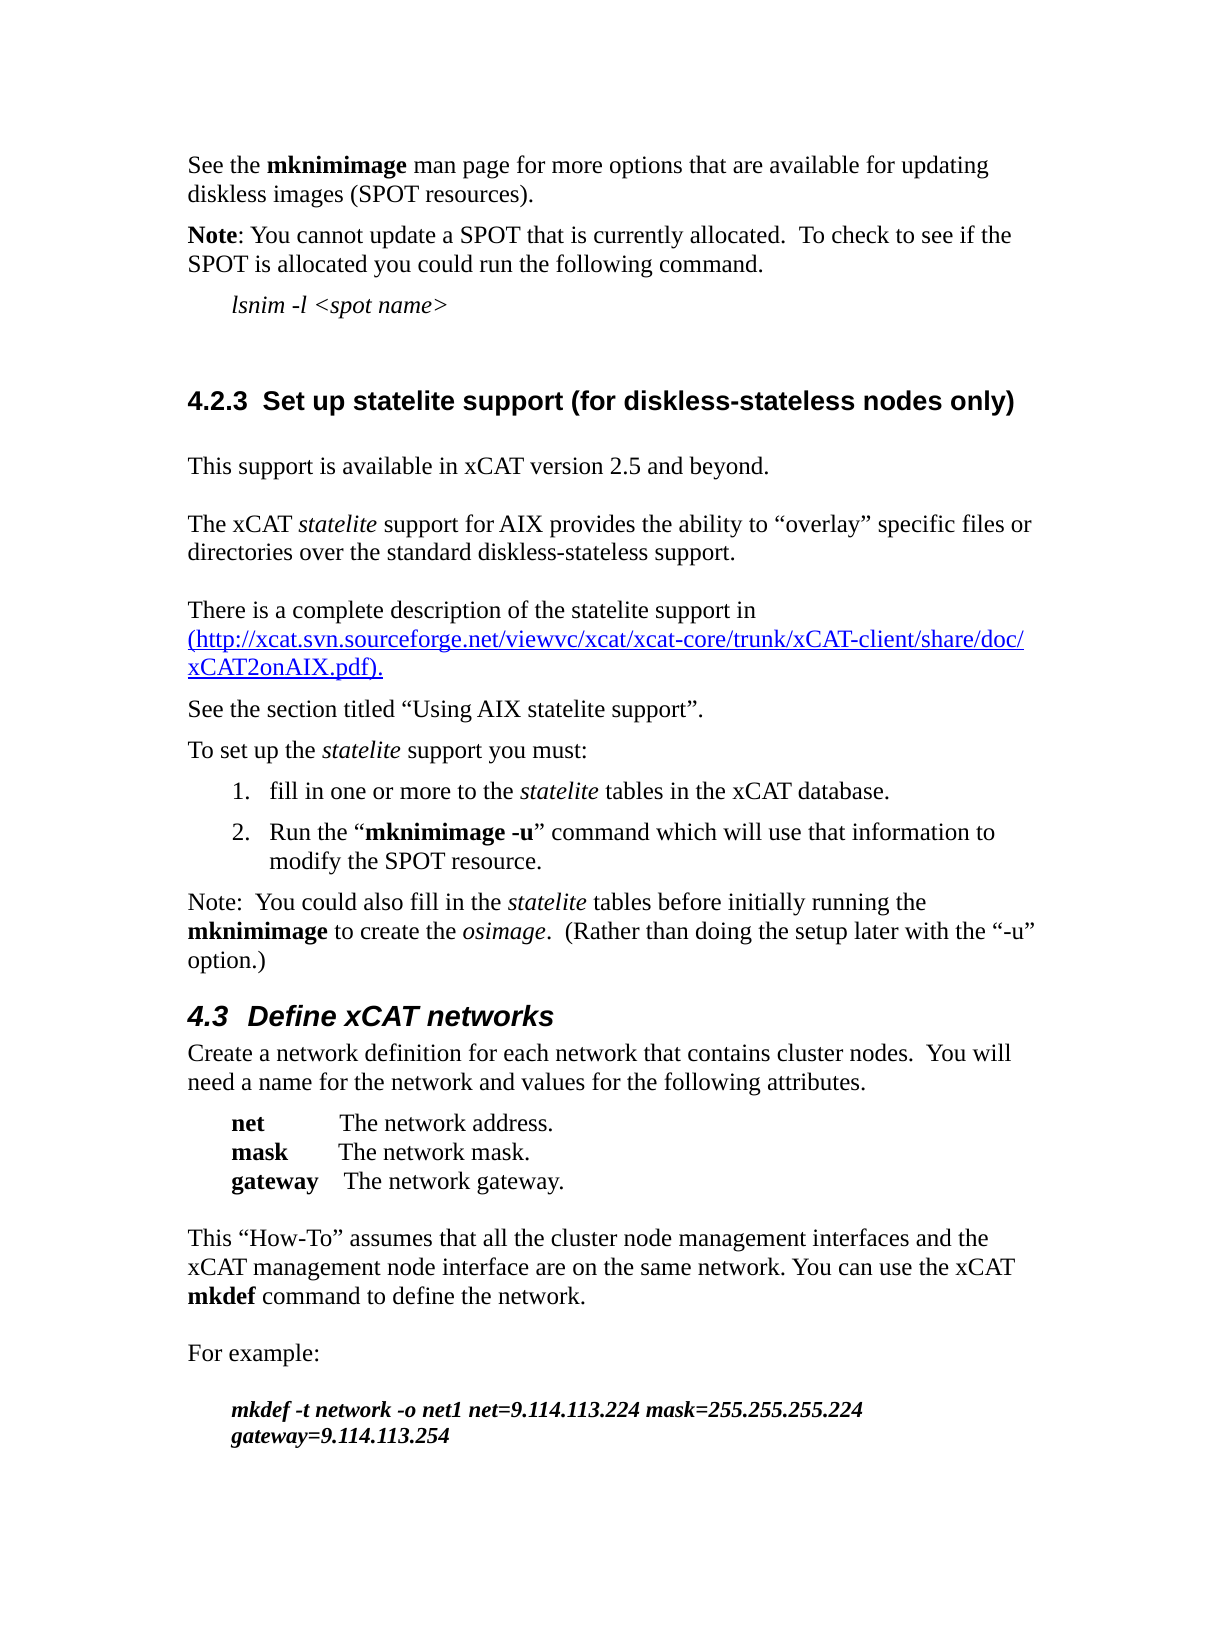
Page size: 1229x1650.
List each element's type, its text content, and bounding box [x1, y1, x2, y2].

text For example: [187, 1338, 1041, 1367]
text Create a network definition for each network that contains cluster nodes. You will need a name for the network and values for the following attributes. [187, 1038, 1041, 1096]
text lsnim -l <spot name> [187, 290, 1041, 319]
text net The network address. [187, 1108, 1041, 1137]
text This “How-To” assumes that all the cluster node management interfaces and the xCAT management node interface are on the same network. You can use the xCAT mkdef command to define the network. [187, 1223, 1041, 1310]
text There is a complete description of the statelite support in (http://xcat.svn.sourceforge.net/viewvc/xcat/xcat-core/trunk/xCAT-client/share/doc/xCAT2onAIX.pdf). [187, 595, 1041, 681]
subtitle Define xCAT networks [187, 999, 1041, 1032]
text Note: You could also fill in the statelite tables before initially running the mknimimage to create the osimage. (Rather than doing the setup later with the “-u” option.) [187, 887, 1041, 974]
text See the mknimimage man page for more options that are available for updating diskless images (SPOT resources). [187, 150, 1041, 207]
text mask The network mask. [187, 1137, 1041, 1166]
text To set up the statelite support you must: [187, 735, 1041, 764]
text See the section titled “Using AIX statelite support”. [187, 694, 1041, 722]
text Note: You cannot update a SPOT that is currently allocated. To check to see if the SPOT is allocated you could run the following command. [187, 220, 1041, 277]
list Run the “mknimimage -u” command which will use that information to modify the SPOT resource. [262, 817, 1041, 875]
text mkdef -t network -o net1 net=9.114.113.224 mask=255.255.255.224 gateway=9.114.113.254 [187, 1396, 1041, 1449]
text gateway The network gateway. [187, 1166, 1041, 1195]
text The xCAT statelite support for AIX provides the ability to “overlay” specific files or directories over the standard diskless-stateless support. [187, 509, 1041, 566]
text This support is available in xCAT version 2.5 and beyond. [187, 451, 1041, 480]
subtitle Set up statelite support (for diskless-stateless nodes only) [187, 385, 1041, 416]
list fill in one or more to the statelite tables in the xCAT database. [262, 776, 1041, 805]
